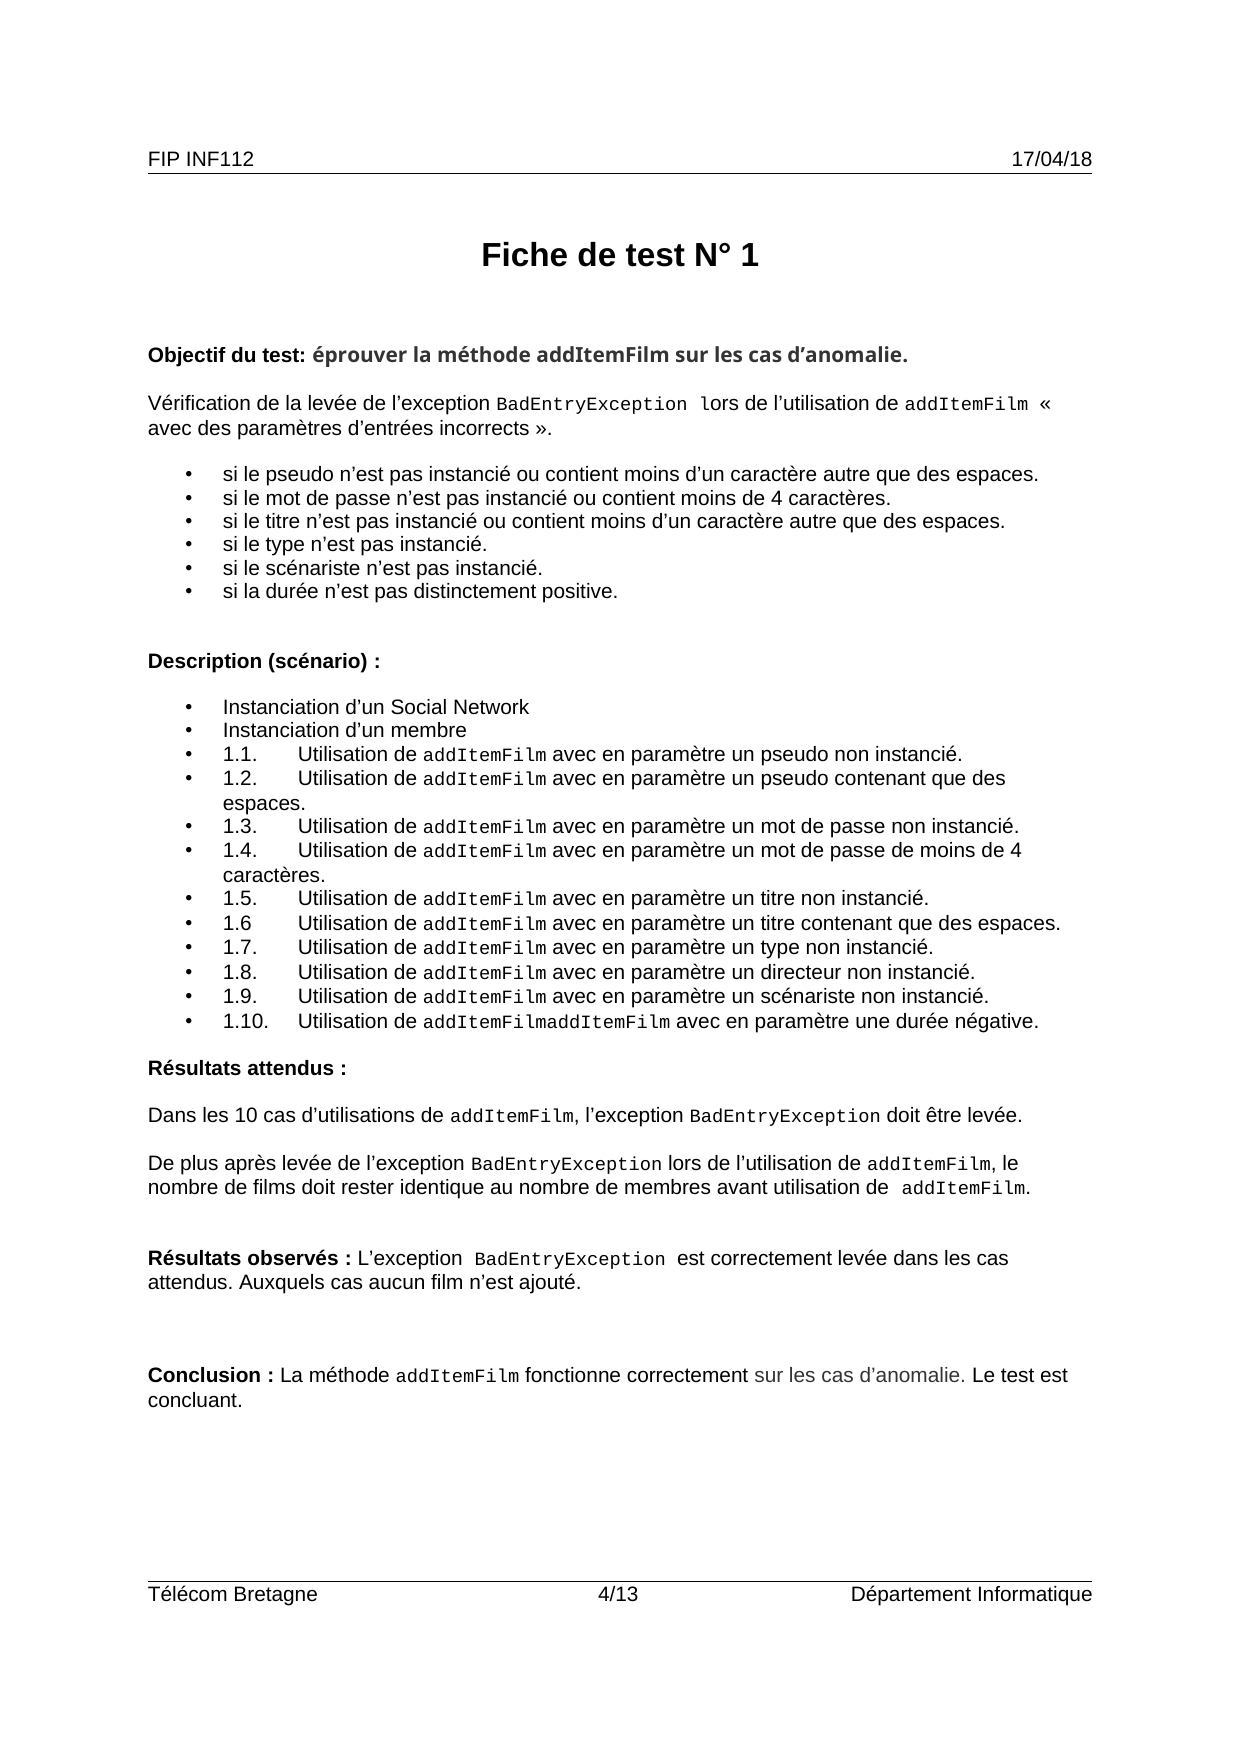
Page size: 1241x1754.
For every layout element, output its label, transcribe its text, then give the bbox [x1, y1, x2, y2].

text Objectif du test: éprouver la méthode addItemFilm sur les cas d’anomalie. [148, 340, 1092, 369]
list 1.2. Utilisation de addItemFilm avec en paramètre un pseudo contenant que des espaces. [185, 767, 1092, 814]
text Résultats attendus : [148, 1057, 1092, 1080]
list 1.10. Utilisation de addItemFilmaddItemFilm avec en paramètre une durée négative. [185, 1009, 1092, 1034]
list 1.5. Utilisation de addItemFilm avec en paramètre un titre non instancié. [185, 887, 1092, 911]
list si le scénariste n’est pas instancié. [185, 556, 1092, 579]
list 1.1. Utilisation de addItemFilm avec en paramètre un pseudo non instancié. [185, 742, 1092, 767]
subtitle Conclusion : La méthode addItemFilm fonctionne correctement sur les cas d’anomalie. Le test est concluant. [148, 1364, 1092, 1412]
list si le mot de passe n’est pas instancié ou contient moins de 4 caractères. [185, 486, 1092, 509]
text Résultats observés : L’exception BadEntryException est correctement levée dans les cas attendus. Auxquels cas aucun film n’est ajouté. [148, 1246, 1092, 1294]
title Fiche de test N° 1 [148, 236, 1092, 273]
list 1.6 Utilisation de addItemFilm avec en paramètre un titre contenant que des espaces. [185, 911, 1092, 936]
text Description (scénario) : [148, 649, 1092, 672]
list 1.3. Utilisation de addItemFilm avec en paramètre un mot de passe non instancié. [185, 814, 1092, 839]
text Dans les 10 cas d’utilisations de addItemFilm, l’exception BadEntryException doit être levée. [148, 1103, 1092, 1128]
list si le pseudo n’est pas instancié ou contient moins d’un caractère autre que des espaces. [185, 463, 1092, 486]
text De plus après levée de l’exception BadEntryException lors de l’utilisation de addItemFilm, le nombre de films doit rester identique au nombre de membres avant utilisation de addItemFilm. [148, 1151, 1092, 1200]
text Vérification de la levée de l’exception BadEntryException lors de l’utilisation de addItemFilm « avec des paramètres d’entrées incorrects ». [148, 392, 1092, 439]
list Instanciation d’un Social Network [185, 696, 1092, 719]
list si le type n’est pas instancié. [185, 533, 1092, 556]
list Instanciation d’un membre [185, 719, 1092, 742]
list si la durée n’est pas distinctement positive. [185, 579, 1092, 603]
list 1.4. Utilisation de addItemFilm avec en paramètre un mot de passe de moins de 4 caractères. [185, 839, 1092, 887]
list 1.8. Utilisation de addItemFilm avec en paramètre un directeur non instancié. [185, 960, 1092, 985]
list si le titre n’est pas instancié ou contient moins d’un caractère autre que des espaces. [185, 509, 1092, 533]
list 1.7. Utilisation de addItemFilm avec en paramètre un type non instancié. [185, 936, 1092, 960]
list 1.9. Utilisation de addItemFilm avec en paramètre un scénariste non instancié. [185, 985, 1092, 1009]
